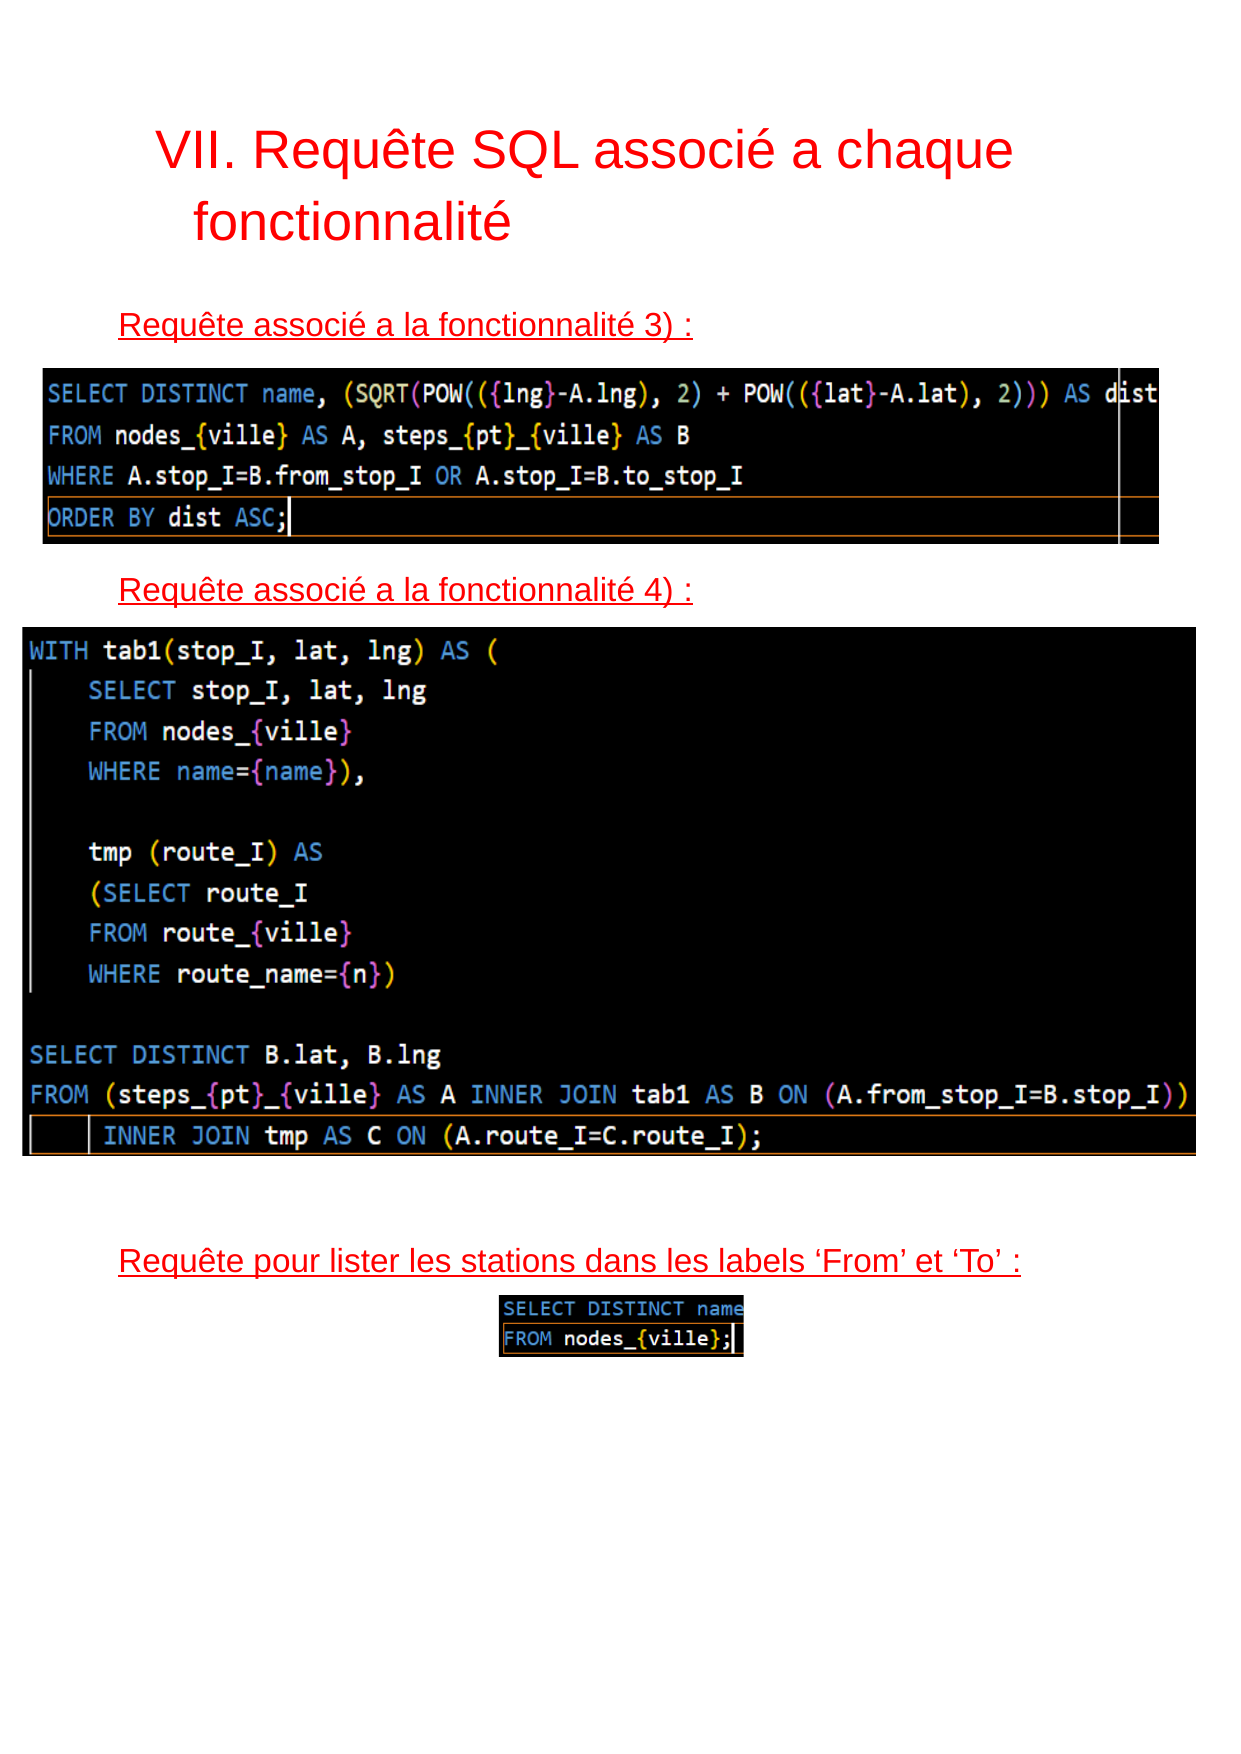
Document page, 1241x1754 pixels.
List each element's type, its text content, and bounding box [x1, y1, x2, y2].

text Requête pour lister les stations dans les labels ‘From’ et ‘To’ : [118, 1242, 1122, 1280]
list Requête SQL associé a chaque fonctionnalité [156, 118, 1122, 252]
picture [498, 1295, 744, 1357]
picture [42, 368, 1159, 544]
text Requête associé a la fonctionnalité 4) : [118, 570, 1122, 608]
text Requête associé a la fonctionnalité 3) : [118, 304, 1122, 343]
picture [22, 627, 1196, 1156]
